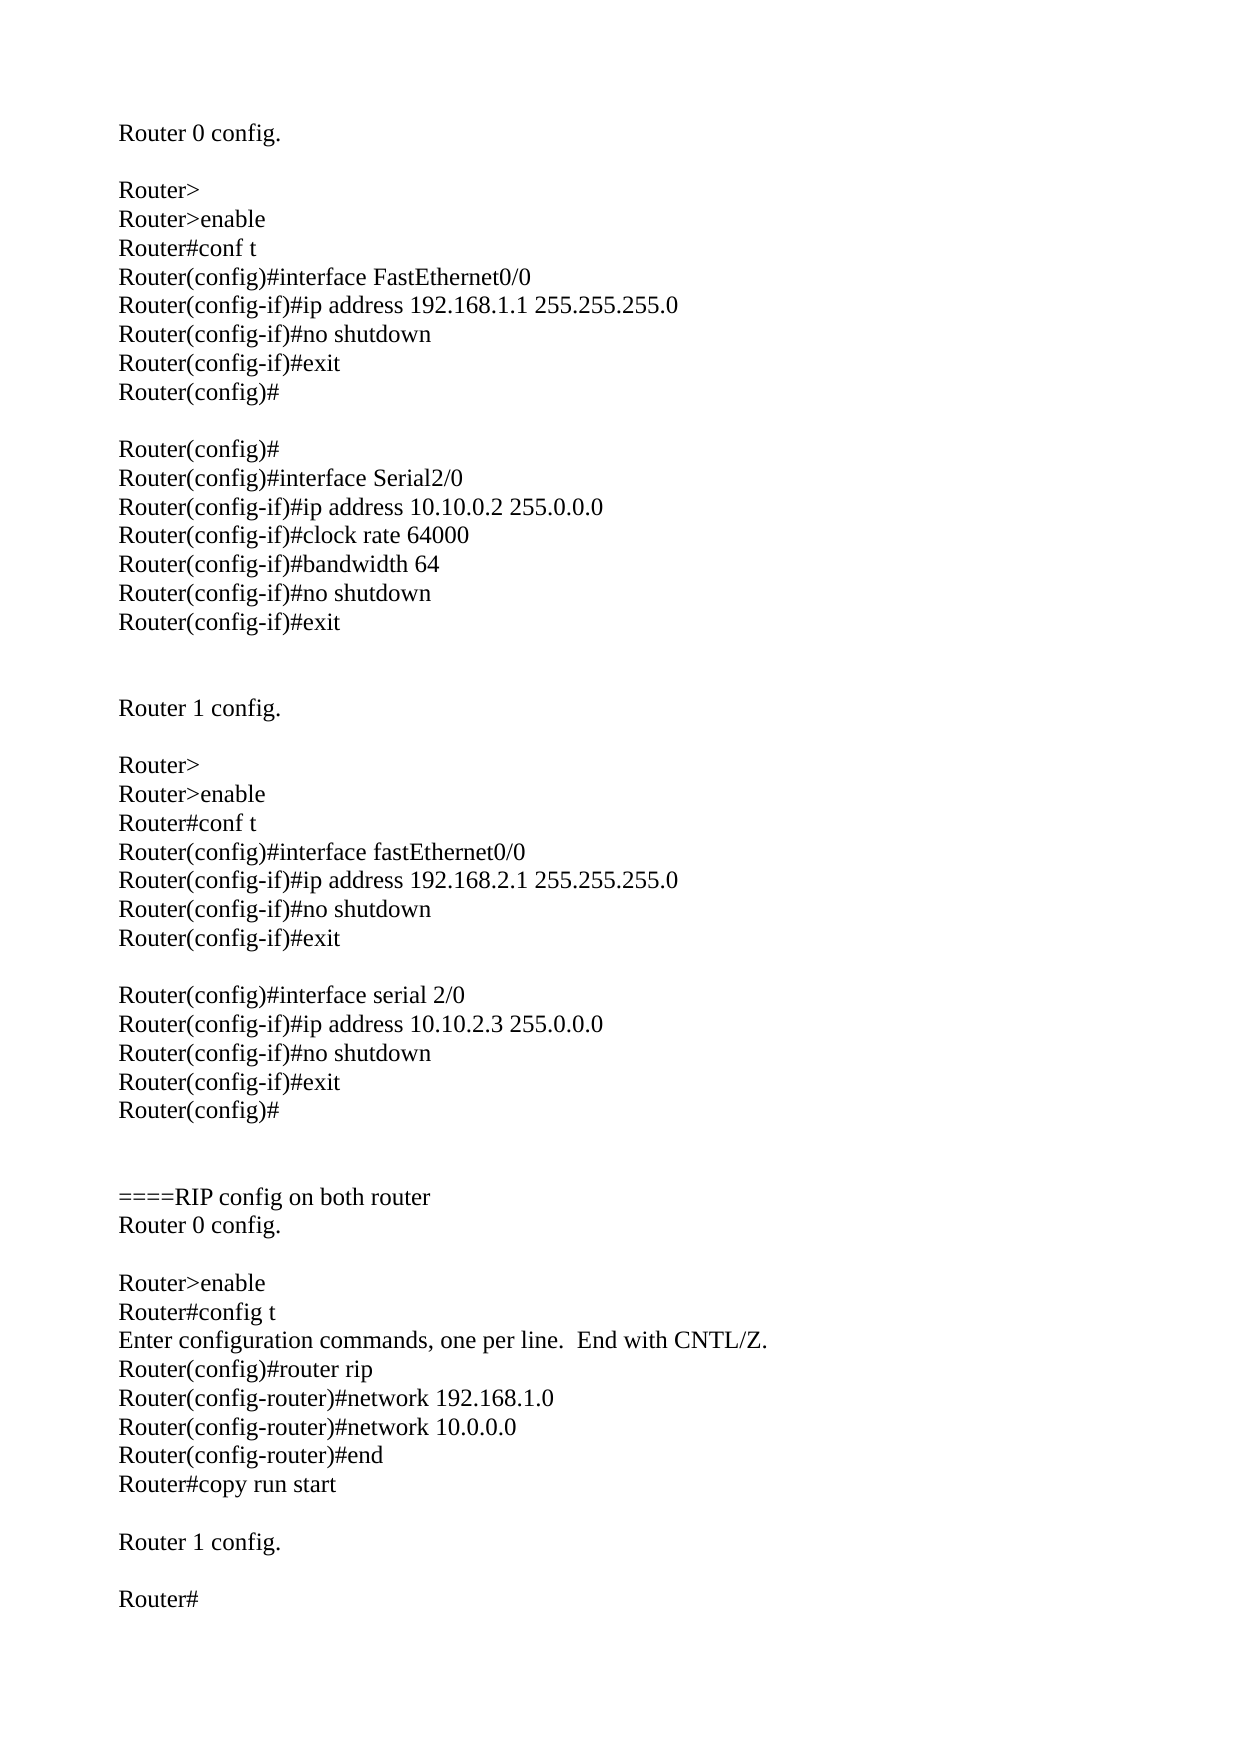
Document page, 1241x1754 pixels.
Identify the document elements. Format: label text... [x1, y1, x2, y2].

text Router(config-if)#exit [118, 607, 1122, 636]
text Router(config-router)#network 10.0.0.0 [118, 1412, 1122, 1441]
text Router#copy run start [118, 1469, 1122, 1498]
text Router(config)# [118, 434, 1122, 463]
text Router#config t [118, 1297, 1122, 1326]
text Router> [118, 176, 1122, 204]
text Router(config-if)#bandwidth 64 [118, 549, 1122, 578]
text Router 1 config. [118, 693, 1122, 722]
text Router(config)# [118, 377, 1122, 406]
text Router>enable [118, 779, 1122, 808]
text ====RIP config on both router [118, 1182, 1122, 1211]
text Router(config)#interface serial 2/0 [118, 981, 1122, 1009]
text Router(config-if)#exit [118, 348, 1122, 377]
text Router(config-if)#exit [118, 1067, 1122, 1096]
text Router(config)#interface fastEthernet0/0 [118, 837, 1122, 866]
text Router(config-if)#ip address 192.168.2.1 255.255.255.0 [118, 866, 1122, 894]
text Router(config-if)#ip address 10.10.0.2 255.0.0.0 [118, 492, 1122, 521]
text Router(config-if)#exit [118, 923, 1122, 952]
text Router# [118, 1584, 1122, 1613]
text Enter configuration commands, one per line. End with CNTL/Z. [118, 1326, 1122, 1354]
text Router(config-if)#no shutdown [118, 894, 1122, 923]
text Router(config)#router rip [118, 1354, 1122, 1383]
text Router#conf t [118, 233, 1122, 262]
text Router#conf t [118, 808, 1122, 837]
text Router 0 config. [118, 1211, 1122, 1239]
text Router(config)#interface Serial2/0 [118, 463, 1122, 492]
text Router>enable [118, 204, 1122, 233]
text Router(config)# [118, 1096, 1122, 1124]
text Router(config-router)#end [118, 1441, 1122, 1469]
text Router 1 config. [118, 1527, 1122, 1556]
text Router(config-if)#no shutdown [118, 319, 1122, 348]
text Router(config-if)#ip address 192.168.1.1 255.255.255.0 [118, 291, 1122, 319]
text Router(config-router)#network 192.168.1.0 [118, 1383, 1122, 1412]
text Router> [118, 751, 1122, 779]
text Router(config-if)#ip address 10.10.2.3 255.0.0.0 [118, 1009, 1122, 1038]
text Router(config)#interface FastEthernet0/0 [118, 262, 1122, 291]
text Router(config-if)#no shutdown [118, 1038, 1122, 1067]
text Router>enable [118, 1268, 1122, 1297]
text Router 0 config. [118, 118, 1122, 147]
text Router(config-if)#no shutdown [118, 578, 1122, 607]
text Router(config-if)#clock rate 64000 [118, 521, 1122, 549]
